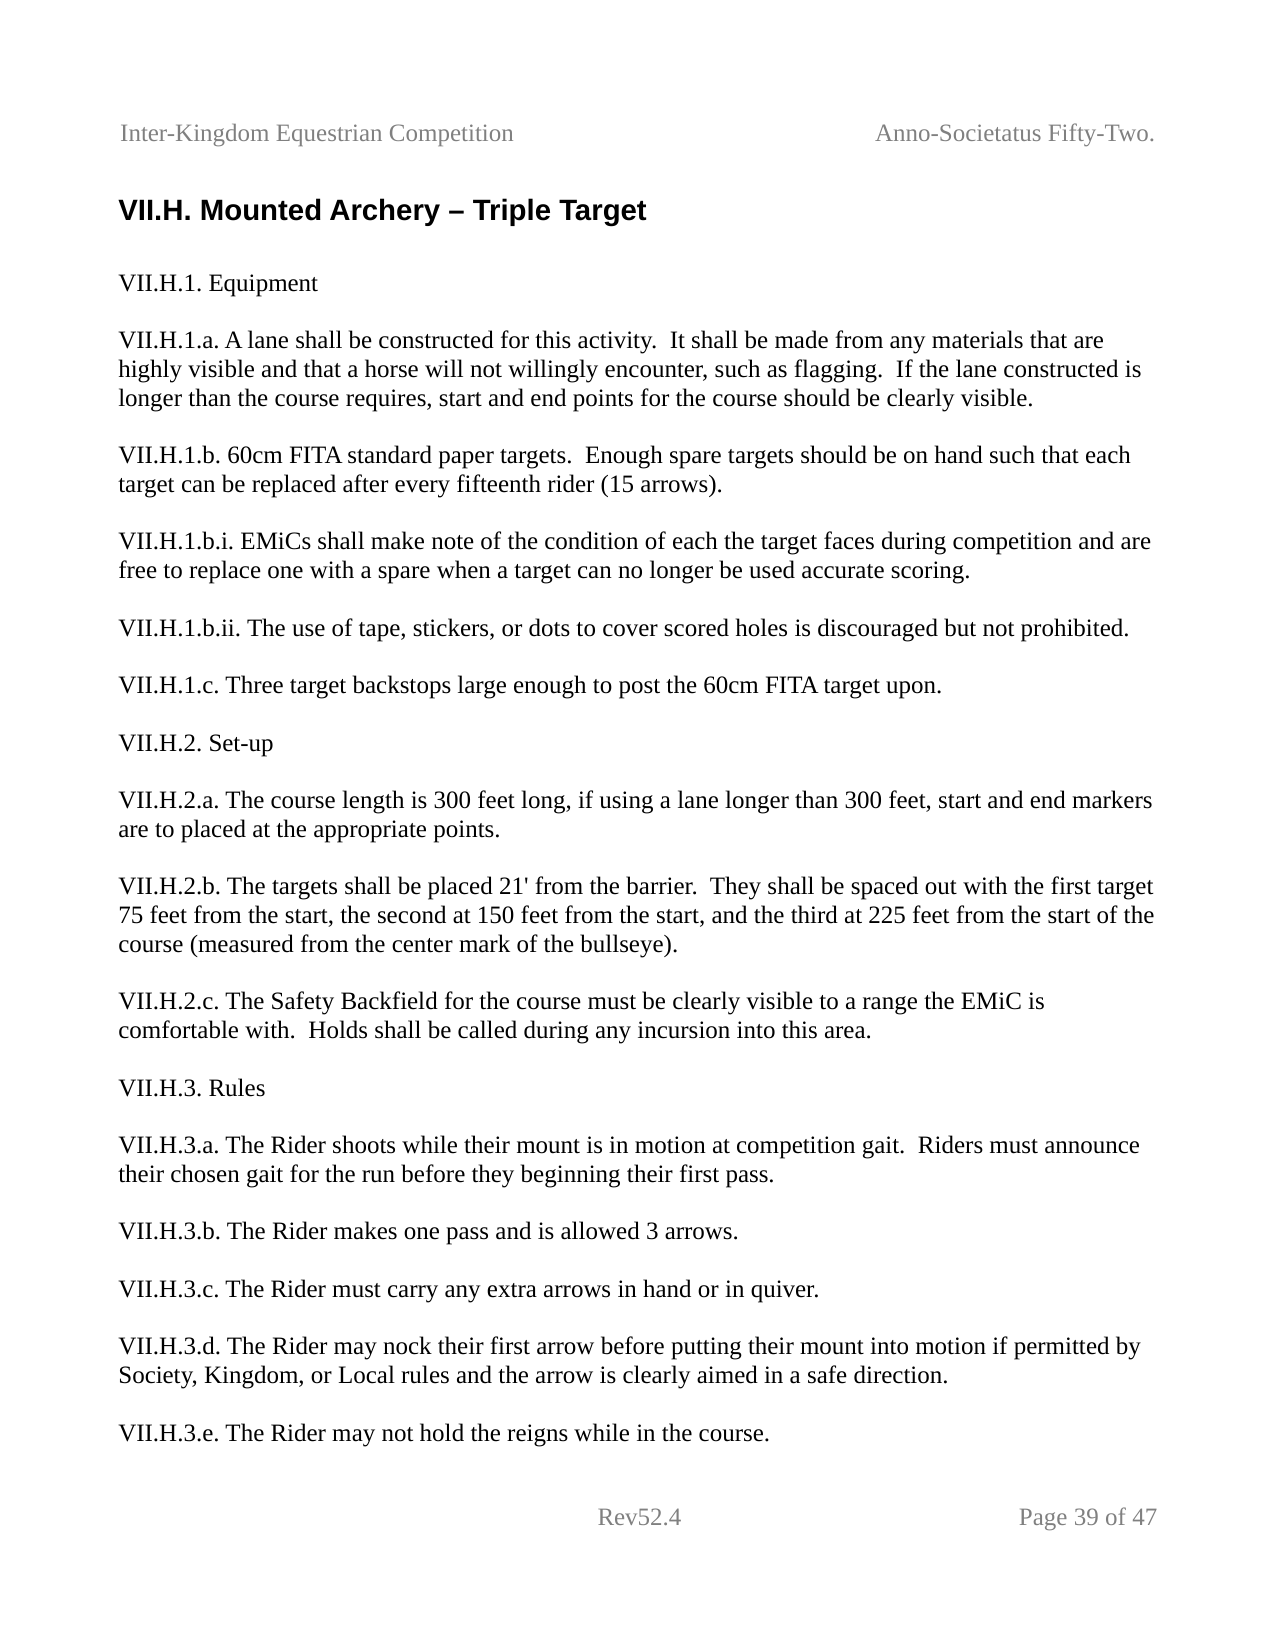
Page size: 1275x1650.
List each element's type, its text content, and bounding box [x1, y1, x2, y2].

text VII.H.2.b. The targets shall be placed 21' from the barrier. They shall be spaced out with the first target 75 feet from the start, the second at 150 feet from the start, and the third at 225 feet from the start of the course (measured from the center mark of the bullseye). [118, 871, 1157, 958]
text VII.H.2.c. The Safety Backfield for the course must be clearly visible to a range the EMiC is comfortable with. Holds shall be called during any incursion into this area. [118, 986, 1157, 1044]
text VII.H.3.e. The Rider may not hold the reigns while in the course. [118, 1418, 1157, 1446]
text VII.H.1.b. 60cm FITA standard paper targets. Enough spare targets should be on hand such that each target can be replaced after every fifteenth rider (15 arrows). [118, 440, 1157, 498]
text VII.H.1.c. Three target backstops large enough to post the 60cm FITA target upon. [118, 670, 1157, 699]
text VII.H.3.a. The Rider shoots while their mount is in motion at competition gait. Riders must announce their chosen gait for the run before they beginning their first pass. [118, 1130, 1157, 1188]
text VII.H.1.a. A lane shall be constructed for this activity. It shall be made from any materials that are highly visible and that a horse will not willingly encounter, such as flagging. If the lane constructed is longer than the course requires, start and end points for the course should be clearly visible. [118, 325, 1157, 411]
subtitle VII.H. Mounted Archery – Triple Target [118, 193, 1157, 226]
text VII.H.3.d. The Rider may nock their first arrow before putting their mount into motion if permitted by Society, Kingdom, or Local rules and the arrow is clearly aimed in a safe direction. [118, 1331, 1157, 1389]
text VII.H.3.c. The Rider must carry any extra arrows in hand or in quiver. [118, 1274, 1157, 1303]
text VII.H.1.b.i. EMiCs shall make note of the condition of each the target faces during competition and are free to replace one with a spare when a target can no longer be used accurate scoring. [118, 526, 1157, 584]
text VII.H.2.a. The course length is 300 feet long, if using a lane longer than 300 feet, start and end markers are to placed at the appropriate points. [118, 785, 1157, 843]
text VII.H.1.b.ii. The use of tape, stickers, or dots to cover scored holes is discouraged but not prohibited. [118, 613, 1157, 641]
text VII.H.3. Rules [118, 1073, 1157, 1101]
text VII.H.3.b. The Rider makes one pass and is allowed 3 arrows. [118, 1216, 1157, 1245]
text VII.H.1. Equipment [118, 268, 1157, 296]
text VII.H.2. Set-up [118, 728, 1157, 756]
